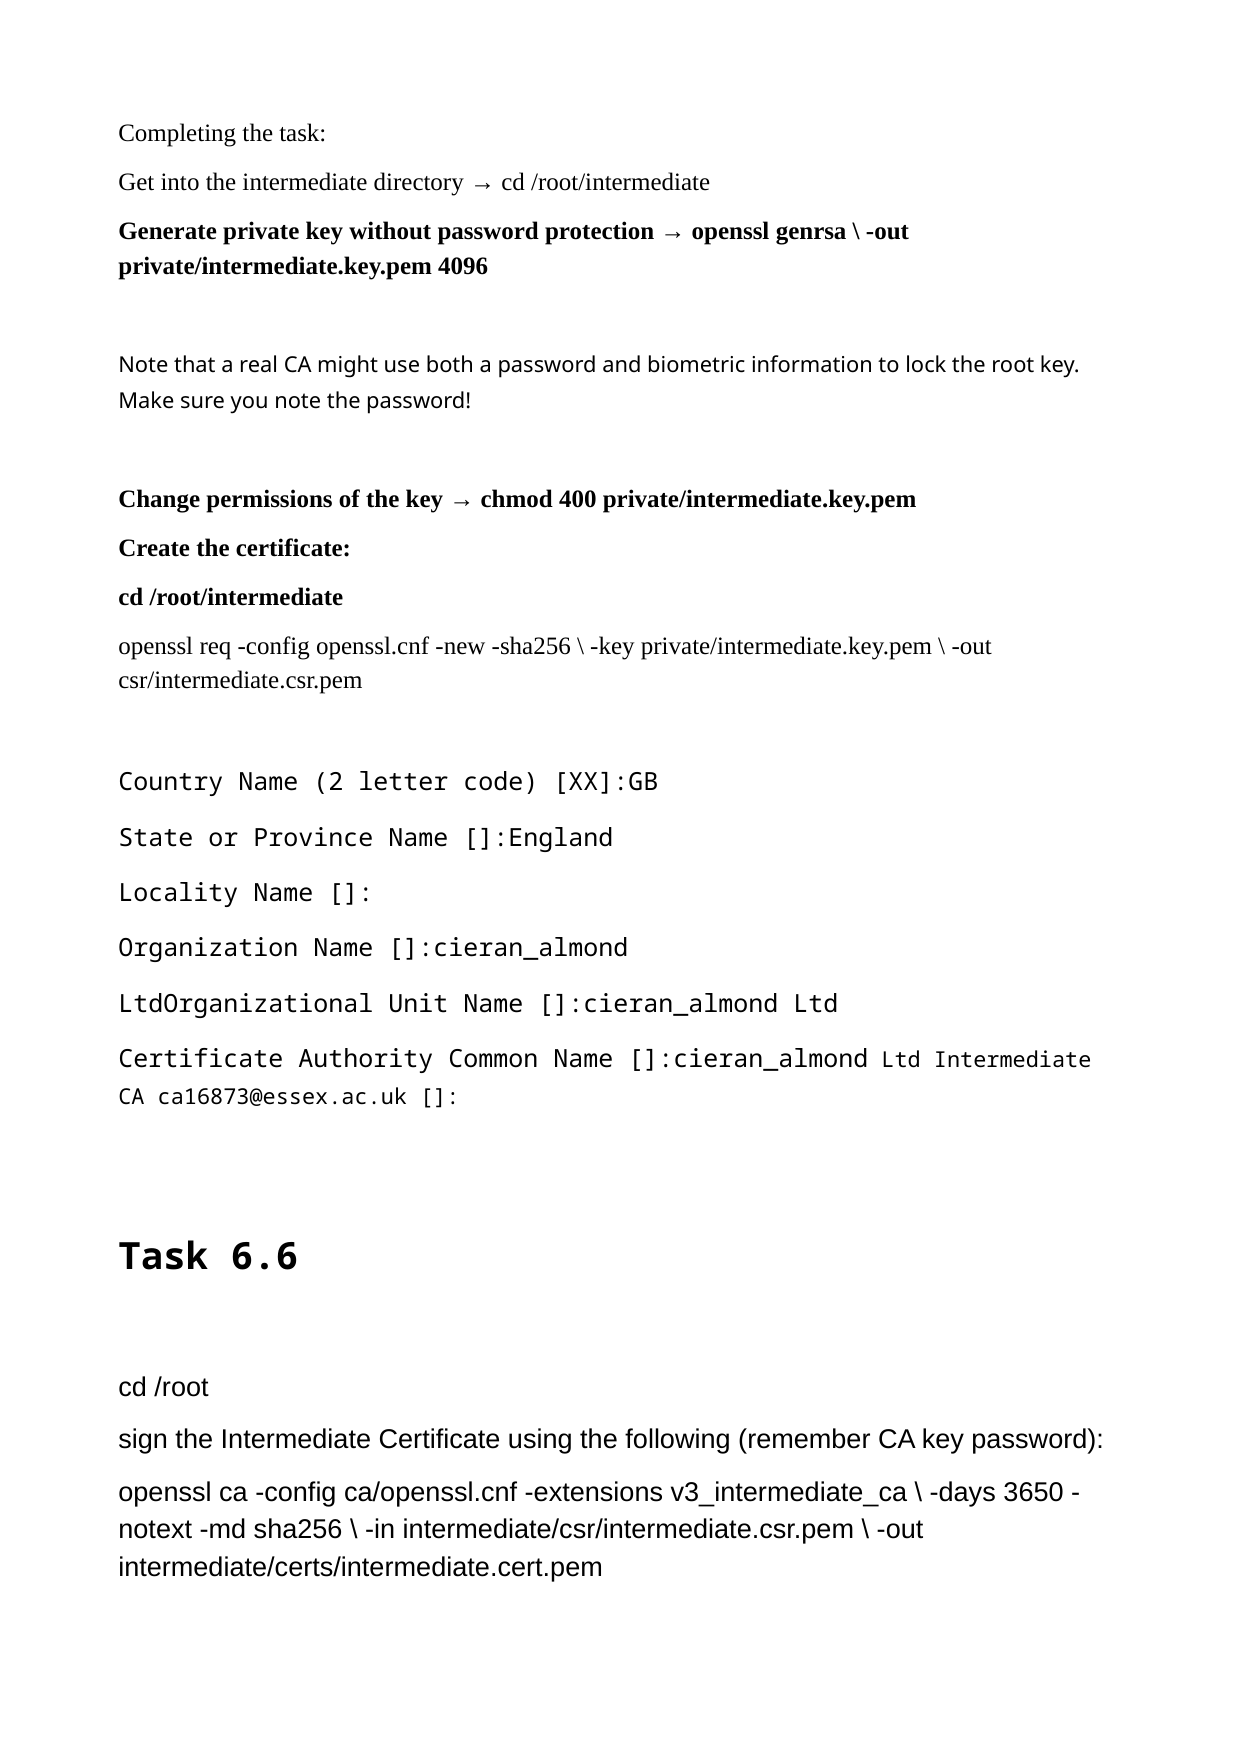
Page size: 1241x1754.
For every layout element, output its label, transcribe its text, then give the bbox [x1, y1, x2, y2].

text Get into the intermediate directory → cd /root/intermediate [118, 167, 1122, 196]
text openssl ca -config ca/openssl.cnf -extensions v3_intermediate_ca \ -days 3650 -notext -md sha256 \ -in intermediate/csr/intermediate.csr.pem \ -out intermediate/certs/intermediate.cert.pem [118, 1476, 1122, 1582]
text Locality Name []: [118, 874, 1122, 909]
text Organization Name []:cieran_almond [118, 930, 1122, 964]
text Note that a real CA might use both a password and biometric information to lock the root key. Make sure you note the password! [118, 349, 1122, 414]
text Task 6.6 [118, 1229, 1122, 1280]
text Generate private key without password protection → openssl genrsa \ -out private/intermediate.key.pem 4096 [118, 216, 1122, 279]
text LtdOrganizational Unit Name []:cieran_almond Ltd [118, 985, 1122, 1019]
text Completing the task: [118, 118, 1122, 147]
text State or Province Name []:England [118, 819, 1122, 853]
text Create the certificate: [118, 533, 1122, 562]
text Certificate Authority Common Name []:cieran_almond Ltd Intermediate CA ca16873@essex.ac.uk []: [118, 1041, 1122, 1111]
text sign the Intermediate Certificate using the following (remember CA key password): [118, 1423, 1122, 1455]
text cd /root/intermediate [118, 582, 1122, 611]
text openssl req -config openssl.cnf -new -sha256 \ -key private/intermediate.key.pem \ -out csr/intermediate.csr.pem [118, 631, 1122, 694]
text cd /root [118, 1371, 1122, 1403]
text Change permissions of the key → chmod 400 private/intermediate.key.pem [118, 484, 1122, 513]
text Country Name (2 letter code) [XX]:GB [118, 764, 1122, 798]
